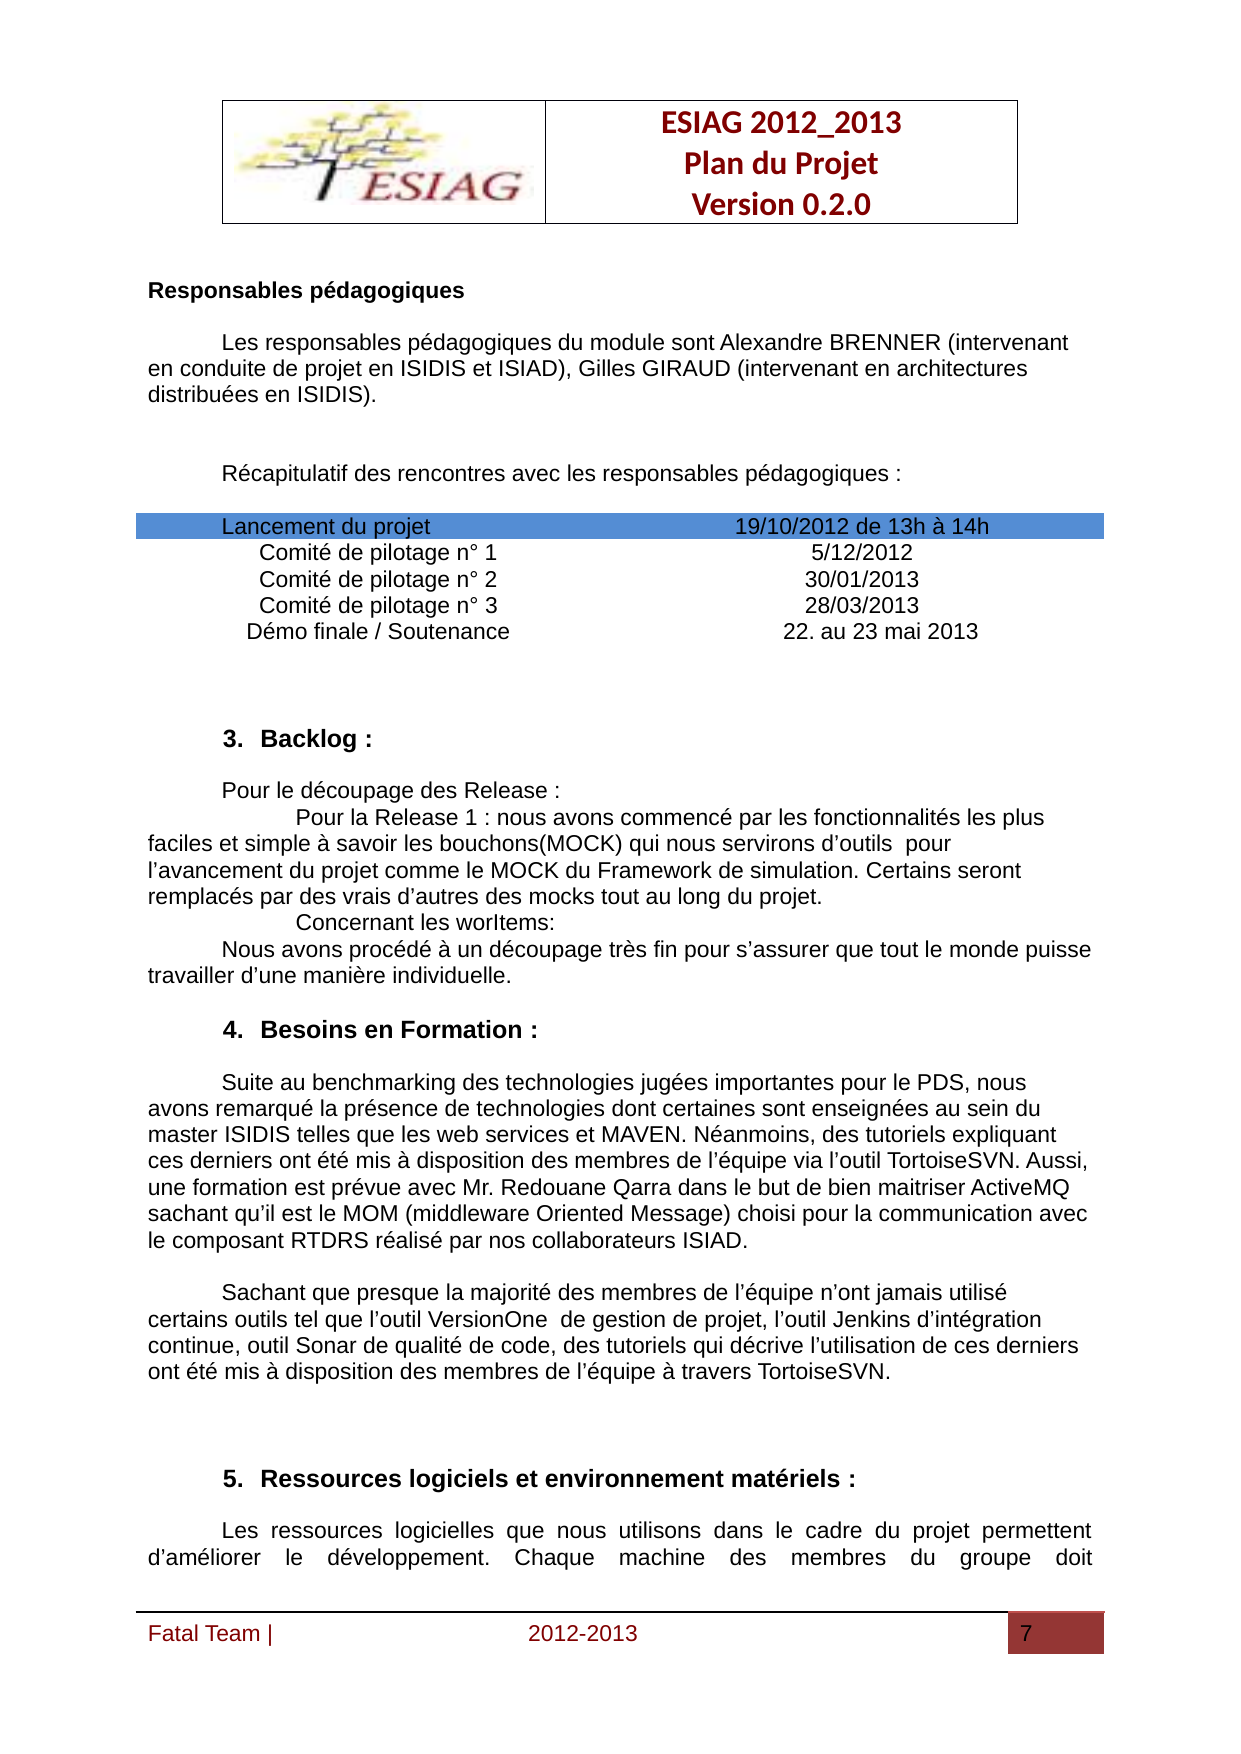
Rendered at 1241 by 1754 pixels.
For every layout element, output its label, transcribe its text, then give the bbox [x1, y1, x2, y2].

table_cell Démo finale / Soutenance [136, 618, 620, 645]
text Les responsables pédagogiques du module sont Alexandre BRENNER (intervenant en conduite de projet en ISIDIS et ISIAD), Gilles GIRAUD (intervenant en architectures distribuées en ISIDIS). [148, 328, 1092, 407]
table_cell Comité de pilotage n° 3 [136, 592, 620, 618]
subtitle Backlog : [223, 724, 1092, 752]
table_header Lancement du projet [136, 513, 620, 539]
table_header 19/10/2012 de 13h à 14h [620, 513, 1104, 539]
table_cell au 23 mai 2013 [620, 618, 1104, 645]
table_cell 5/12/2012 [620, 539, 1104, 566]
picture [234, 101, 534, 205]
text Pour le découpage des Release : [148, 777, 1092, 804]
text Récapitulatif des rencontres avec les responsables pédagogiques : [148, 460, 1092, 487]
text Sachant que presque la majorité des membres de l’équipe n’ont jamais utilisé certains outils tel que l’outil VersionOne de gestion de projet, l’outil Jenkins d’intégration continue, outil Sonar de qualité de code, des tutoriels qui décrive l’utilisation de ces derniers ont été mis à disposition des membres de l’équipe à travers TortoiseSVN. [148, 1279, 1092, 1385]
text Nous avons procédé à un découpage très fin pour s’assurer que tout le monde puisse travailler d’une manière individuelle. [148, 936, 1092, 988]
subtitle Responsables pédagogiques [148, 277, 1092, 303]
text Pour la Release 1 : nous avons commencé par les fonctionnalités les plus faciles et simple à savoir les bouchons(MOCK) qui nous servirons d’outils pour l’avancement du projet comme le MOCK du Framework de simulation. Certains seront remplacés par des vrais d’autres des mocks tout au long du projet. [148, 804, 1092, 909]
table_cell 28/03/2013 [620, 592, 1104, 618]
subtitle Besoins en Formation : [223, 1015, 1092, 1043]
table_cell Comité de pilotage n° 1 [136, 539, 620, 566]
table_cell 30/01/2013 [620, 566, 1104, 592]
text Les ressources logicielles que nous utilisons dans le cadre du projet permettent d’améliorer le développement. Chaque machine des membres du groupe doit [148, 1517, 1092, 1570]
text Suite au benchmarking des technologies jugées importantes pour le PDS, nous avons remarqué la présence de technologies dont certaines sont enseignées au sein du master ISIDIS telles que les web services et MAVEN. Néanmoins, des tutoriels expliquant ces derniers ont été mis à disposition des membres de l’équipe via l’outil TortoiseSVN. Aussi, une formation est prévue avec Mr. Redouane Qarra dans le but de bien maitriser ActiveMQ sachant qu’il est le MOM (middleware Oriented Message) choisi pour la communication avec le composant RTDRS réalisé par nos collaborateurs ISIAD. [148, 1068, 1092, 1253]
text Concernant les worItems: [148, 909, 1092, 936]
subtitle Ressources logiciels et environnement matériels : [223, 1464, 1092, 1492]
table_cell Comité de pilotage n° 2 [136, 566, 620, 592]
